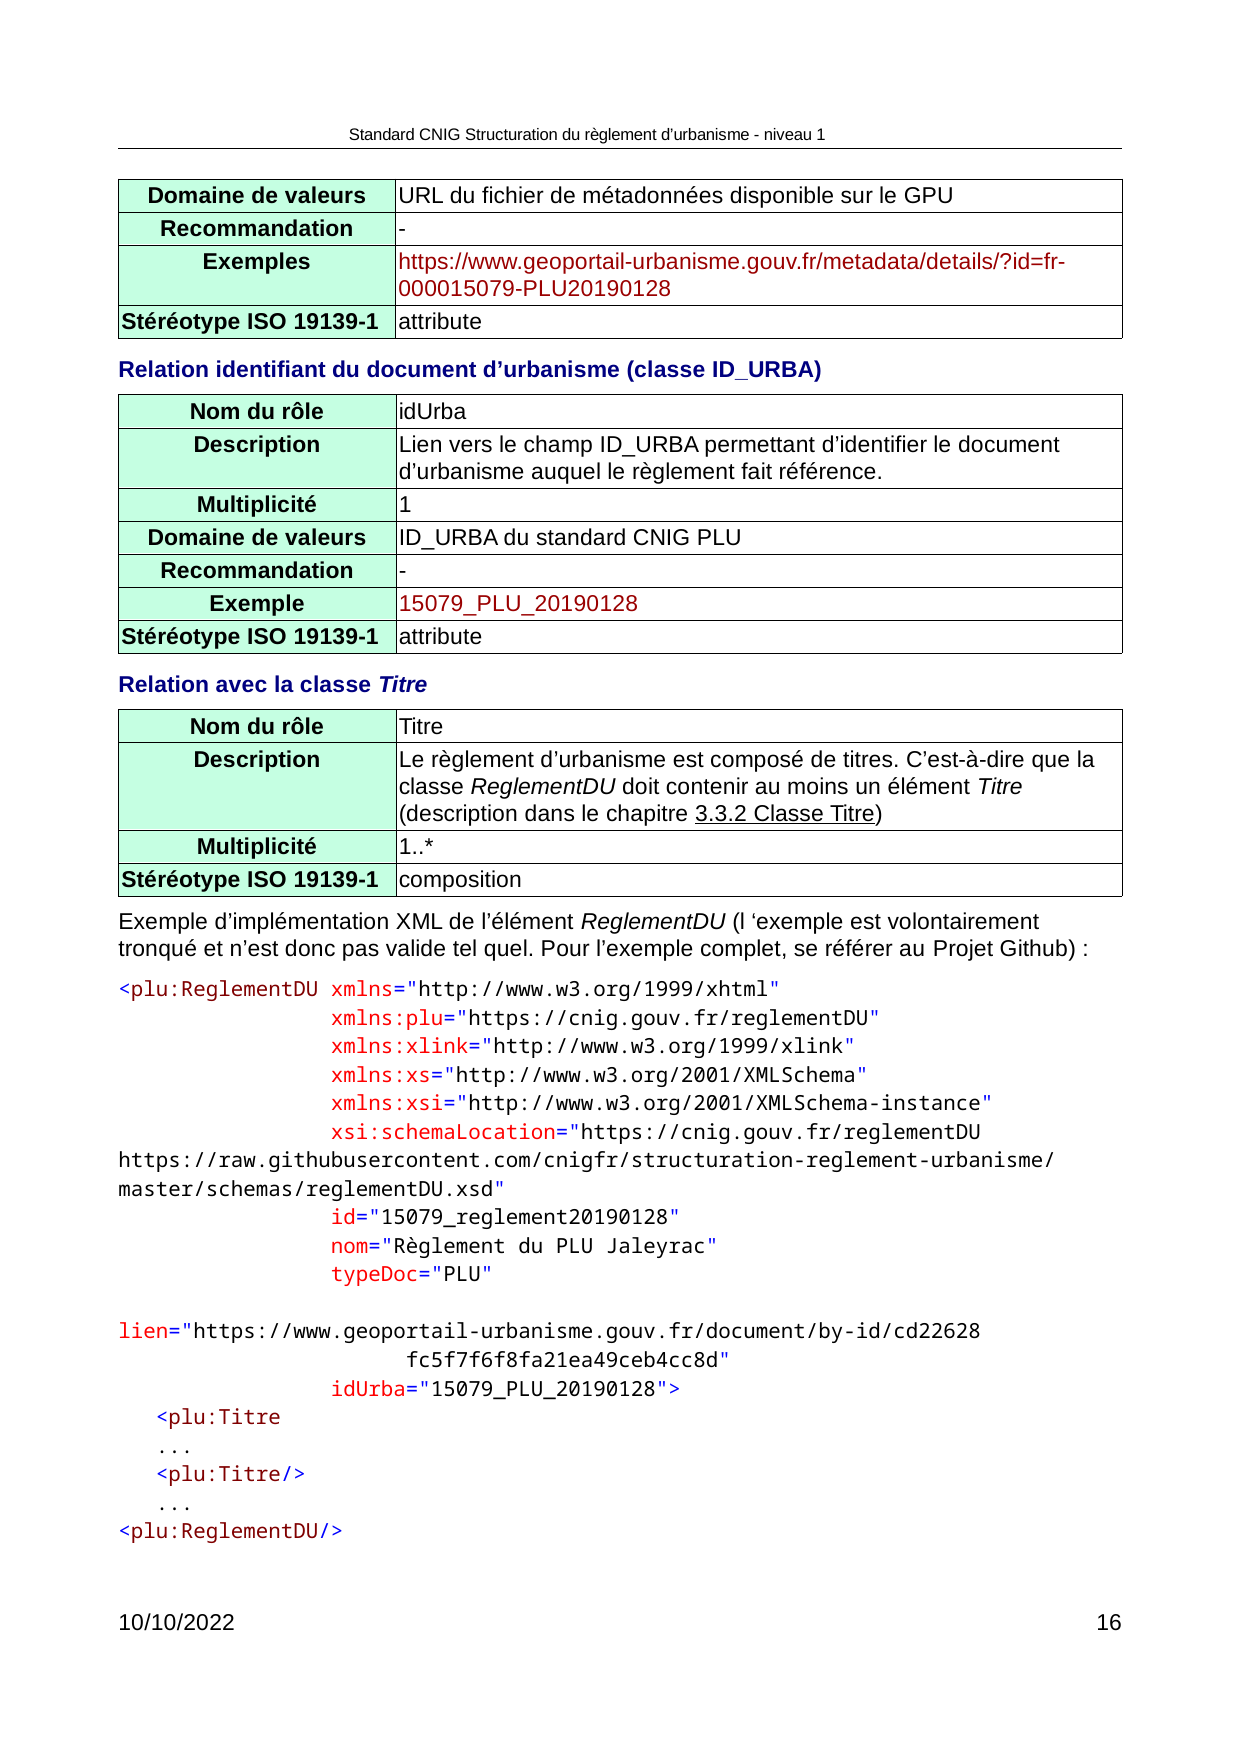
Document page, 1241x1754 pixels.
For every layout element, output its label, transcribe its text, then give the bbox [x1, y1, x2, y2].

table_cell Recommandation [119, 213, 395, 244]
table_cell Multiplicité [119, 489, 396, 521]
text nom="Règlement du PLU Jaleyrac" [118, 1231, 1122, 1259]
table_cell Recommandation [119, 555, 396, 587]
table_cell Multiplicité [119, 831, 396, 862]
table_cell https://www.geoportail-urbanisme.gouv.fr/metadata/details/?id=fr-000015079-PLU20190128 [396, 246, 1122, 305]
table_cell Lien vers le champ ID_URBA permettant d’identifier le document d’urbanisme auquel le règlement fait référence. [397, 429, 1122, 487]
table_cell Exemple [119, 588, 396, 619]
text xmlns:xlink="http://www.w3.org/1999/xlink" [118, 1031, 1122, 1059]
text lien="https://www.geoportail-urbanisme.gouv.fr/document/by-id/cd22628 fc5f7f6f8fa21ea49ceb4cc8d" [118, 1288, 1122, 1373]
table_cell Description [119, 429, 396, 487]
table_cell Description [119, 743, 396, 829]
text xmlns:xs="http://www.w3.org/2001/XMLSchema" [118, 1059, 1122, 1088]
text idUrba="15079_PLU_20190128"> [118, 1373, 1122, 1402]
table_cell 1 [397, 489, 1122, 521]
table_cell attribute [396, 306, 1122, 338]
table_cell Le règlement d’urbanisme est composé de titres. C’est-à-dire que la classe ReglementDU doit contenir au moins un élément Titre (description dans le chapitre 3.3.2 Classe Titre) [397, 743, 1122, 829]
text ... [118, 1488, 1122, 1516]
text xmlns:xsi="http://www.w3.org/2001/XMLSchema-instance" [118, 1088, 1122, 1117]
text <plu:ReglementDU/> [118, 1516, 1122, 1545]
text typeDoc="PLU" [118, 1259, 1122, 1288]
table_cell Stéréotype ISO 19139-1 [119, 621, 396, 653]
text ... [118, 1431, 1122, 1459]
table_header idUrba [397, 395, 1122, 427]
table_header Nom du rôle [119, 395, 396, 427]
table_cell Exemples [119, 246, 395, 305]
table_cell composition [397, 864, 1122, 896]
table_cell - [396, 213, 1122, 244]
subtitle Relation identifiant du document d’urbanisme (classe ID_URBA) [118, 356, 1122, 383]
table_cell Stéréotype ISO 19139-1 [119, 864, 396, 896]
subtitle Relation avec la classe Titre [118, 670, 1122, 697]
table_header Nom du rôle [119, 710, 396, 742]
table_cell 15079_PLU_20190128 [397, 588, 1122, 619]
text id="15079_reglement20190128" [118, 1202, 1122, 1231]
table_cell Domaine de valeurs [119, 522, 396, 553]
text <plu:Titre/> [118, 1459, 1122, 1488]
table_header Titre [397, 710, 1122, 742]
table_cell URL du fichier de métadonnées disponible sur le GPU [396, 180, 1122, 212]
text xsi:schemaLocation="https://cnig.gouv.fr/reglementDU https://raw.githubusercontent.com/cnigfr/structuration-reglement-urbanisme/master/schemas/reglementDU.xsd" [118, 1117, 1122, 1202]
table_cell attribute [397, 621, 1122, 653]
text xmlns:plu="https://cnig.gouv.fr/reglementDU" [118, 1002, 1122, 1031]
table_cell Domaine de valeurs [119, 180, 395, 212]
text <plu:ReglementDU xmlns="http://www.w3.org/1999/xhtml" [118, 974, 1122, 1002]
table_cell - [397, 555, 1122, 587]
text <plu:Titre [118, 1402, 1122, 1431]
table_cell ID_URBA du standard CNIG PLU [397, 522, 1122, 553]
text Exemple d’implémentation XML de l’élément ReglementDU (l ‘exemple est volontairement tronqué et n’est donc pas valide tel quel. Pour l’exemple complet, se référer au Projet Github) : [118, 907, 1122, 962]
table_cell 1..* [397, 831, 1122, 862]
table_cell Stéréotype ISO 19139-1 [119, 306, 395, 338]
